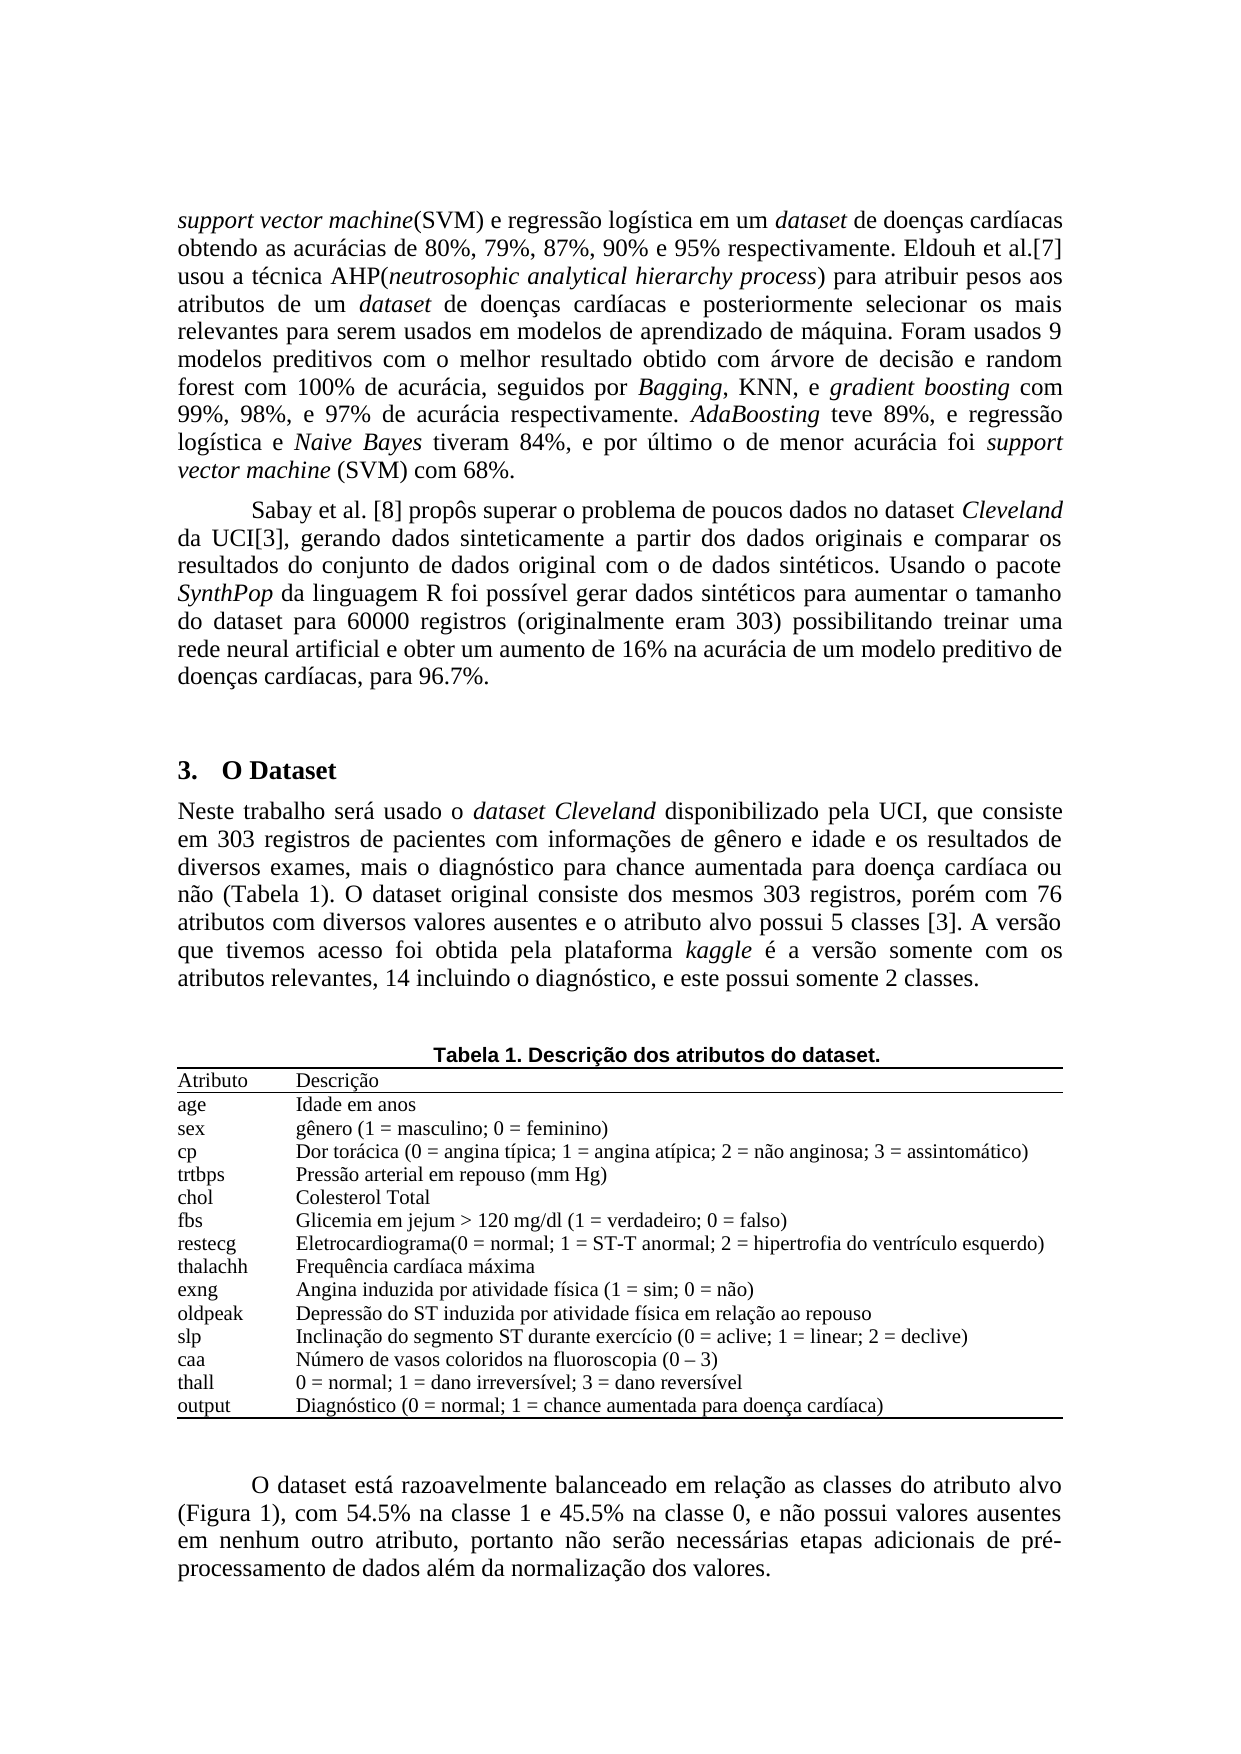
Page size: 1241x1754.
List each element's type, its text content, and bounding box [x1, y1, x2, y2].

table_cell Pressão arterial em repouso (mm Hg) [296, 1163, 1063, 1186]
table_cell age [177, 1093, 296, 1116]
table_cell exng [177, 1278, 296, 1301]
table_cell slp [177, 1325, 296, 1348]
table_cell fbs [177, 1209, 296, 1232]
table_cell chol [177, 1186, 296, 1209]
table_cell sex [177, 1116, 296, 1139]
table_cell Depressão do ST induzida por atividade física em relação ao repouso [296, 1301, 1063, 1324]
table_header Atributo [177, 1069, 296, 1092]
table_cell oldpeak [177, 1301, 296, 1324]
table_cell thall [177, 1371, 296, 1394]
table_cell Eletrocardiograma(0 = normal; 1 = ST-T anormal; 2 = hipertrofia do ventrículo esquerdo) [296, 1232, 1063, 1255]
table_cell Diagnóstico (0 = normal; 1 = chance aumentada para doença cardíaca) [296, 1394, 1063, 1417]
table_cell Idade em anos [296, 1093, 1063, 1116]
title O Dataset [177, 755, 1063, 785]
text support vector machine(SVM) e regressão logística em um dataset de doenças cardíacas obtendo as acurácias de 80%, 79%, 87%, 90% e 95% respectivamente. Eldouh et al.[7] usou a técnica AHP(neutrosophic analytical hierarchy process) para atribuir pesos aos atributos de um dataset de doenças cardíacas e posteriormente selecionar os mais relevantes para serem usados em modelos de aprendizado de máquina. Foram usados 9 modelos preditivos com o melhor resultado obtido com árvore de decisão e random forest com 100% de acurácia, seguidos por Bagging, KNN, e gradient boosting com 99%, 98%, e 97% de acurácia respectivamente. AdaBoosting teve 89%, e regressão logística e Naive Bayes tiveram 84%, e por último o de menor acurácia foi support vector machine (SVM) com 68%. [177, 207, 1063, 484]
table_cell cp [177, 1140, 296, 1163]
table_cell Frequência cardíaca máxima [296, 1255, 1063, 1278]
table_cell Número de vasos coloridos na fluoroscopia (0 – 3) [296, 1348, 1063, 1371]
table_cell 0 = normal; 1 = dano irreversível; 3 = dano reversível [296, 1371, 1063, 1394]
table_cell Inclinação do segmento ST durante exercício (0 = aclive; 1 = linear; 2 = declive) [296, 1325, 1063, 1348]
text Neste trabalho será usado o dataset Cleveland disponibilizado pela UCI, que consiste em 303 registros de pacientes com informações de gênero e idade e os resultados de diversos exames, mais o diagnóstico para chance aumentada para doença cardíaca ou não (Tabela 1). O dataset original consiste dos mesmos 303 registros, porém com 76 atributos com diversos valores ausentes e o atributo alvo possui 5 classes [3]. A versão que tivemos acesso foi obtida pela plataforma kaggle é a versão somente com os atributos relevantes, 14 incluindo o diagnóstico, e este possui somente 2 classes. [177, 797, 1063, 991]
text Sabay et al. [8] propôs superar o problema de poucos dados no dataset Cleveland da UCI[3], gerando dados sinteticamente a partir dos dados originais e comparar os resultados do conjunto de dados original com o de dados sintéticos. Usando o pacote SynthPop da linguagem R foi possível gerar dados sintéticos para aumentar o tamanho do dataset para 60000 registros (originalmente eram 303) possibilitando treinar uma rede neural artificial e obter um aumento de 16% na acurácia de um modelo preditivo de doenças cardíacas, para 96.7%. [177, 496, 1063, 690]
table_cell output [177, 1394, 296, 1417]
table_cell Dor torácica (0 = angina típica; 1 = angina atípica; 2 = não anginosa; 3 = assintomático) [296, 1140, 1063, 1163]
text O dataset está razoavelmente balanceado em relação as classes do atributo alvo (Figura 1), com 54.5% na classe 1 e 45.5% na classe 0, e não possui valores ausentes em nenhum outro atributo, portanto não serão necessárias etapas adicionais de pré-processamento de dados além da normalização dos valores. [177, 1471, 1063, 1582]
table_cell gênero (1 = masculino; 0 = feminino) [296, 1116, 1063, 1139]
table_cell trtbps [177, 1163, 296, 1186]
table_cell thalachh [177, 1255, 296, 1278]
table_cell restecg [177, 1232, 296, 1255]
text Tabela 1. Descrição dos atributos do dataset. [177, 1044, 1063, 1067]
table_header Descrição [296, 1069, 1063, 1092]
table_cell caa [177, 1348, 296, 1371]
table_cell Glicemia em jejum > 120 mg/dl (1 = verdadeiro; 0 = falso) [296, 1209, 1063, 1232]
table_cell Colesterol Total [296, 1186, 1063, 1209]
table_cell Angina induzida por atividade física (1 = sim; 0 = não) [296, 1278, 1063, 1301]
